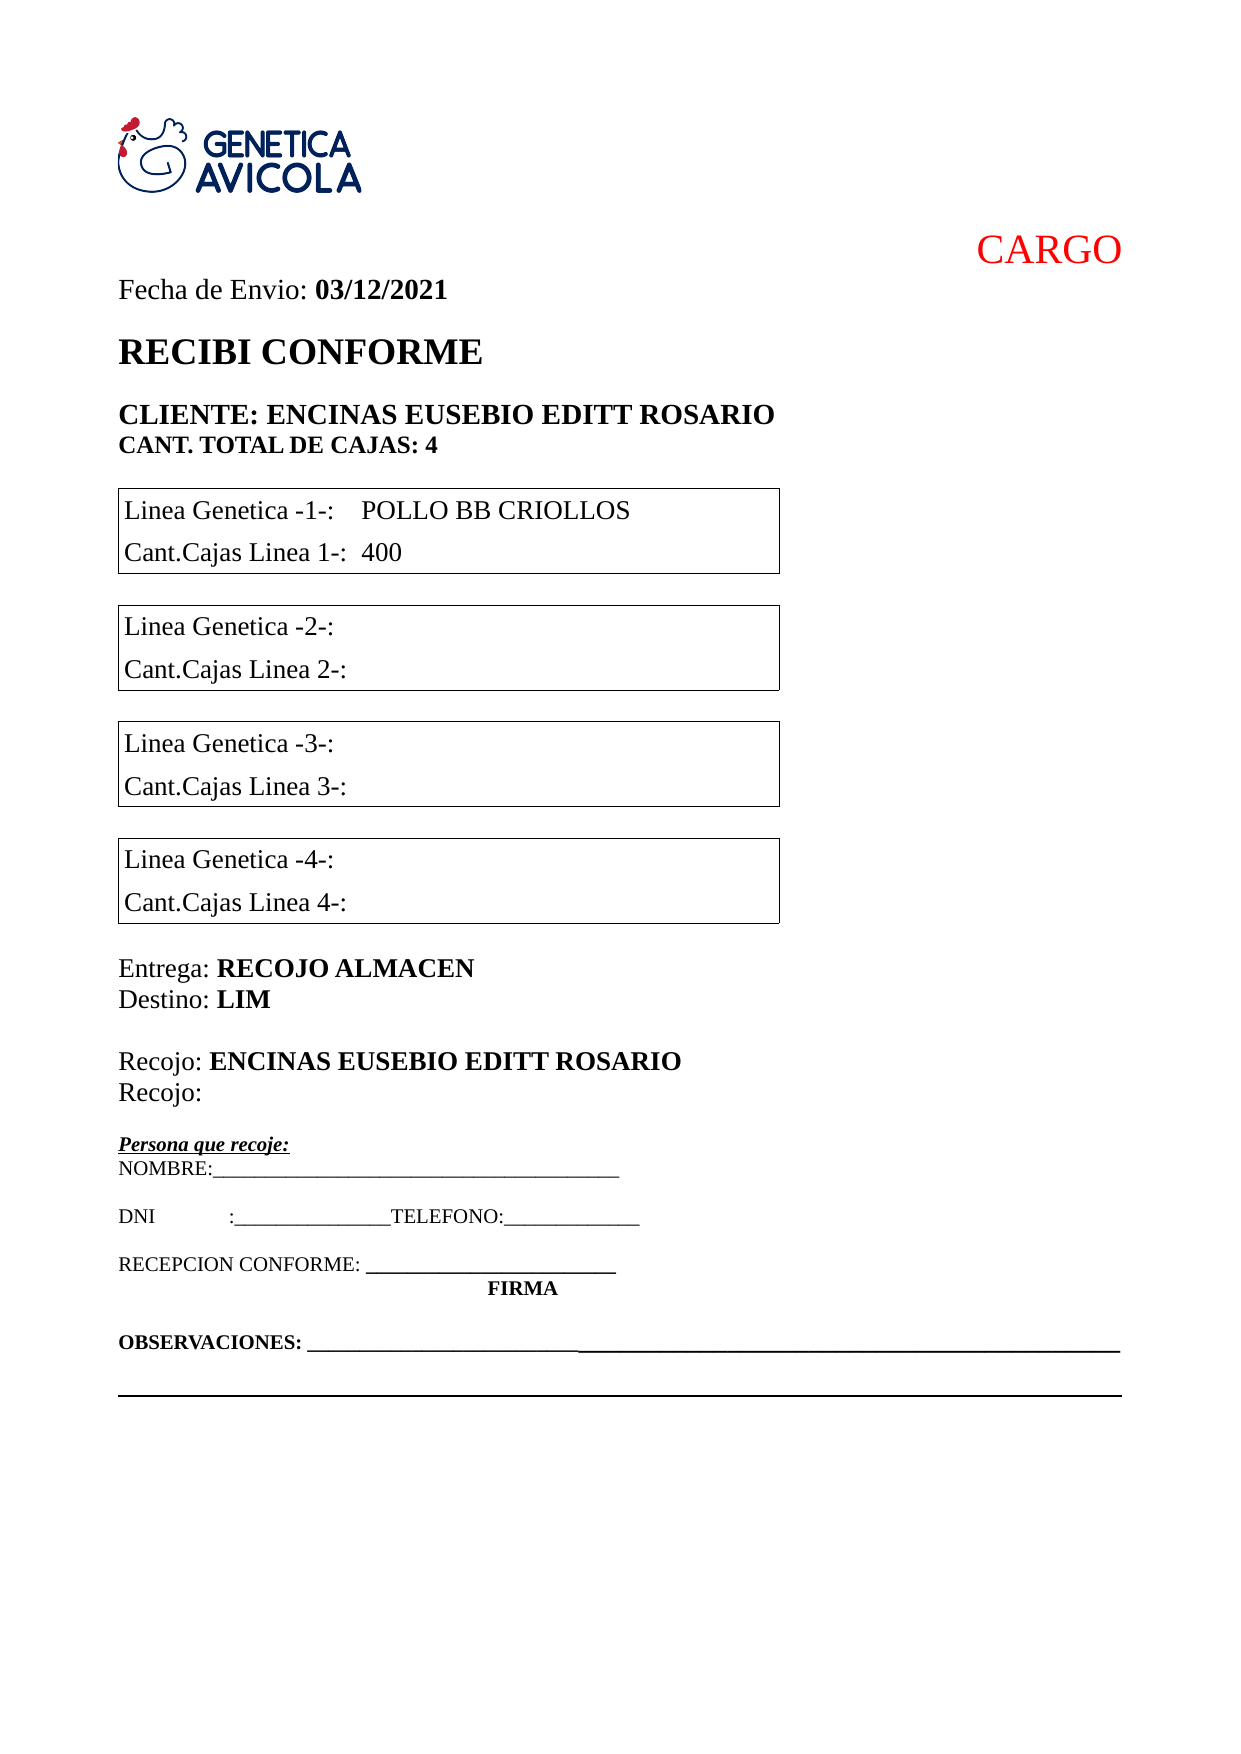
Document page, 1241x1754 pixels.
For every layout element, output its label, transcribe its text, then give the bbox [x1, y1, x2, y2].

text Destino: LIM [118, 983, 1122, 1014]
table_cell [356, 574, 779, 604]
table_header POLLO BB CRIOLLOS [356, 489, 779, 531]
text CLIENTE: ENCINAS EUSEBIO EDITT ROSARIO [118, 397, 1122, 431]
text FIRMA [118, 1276, 1122, 1300]
table_cell [356, 691, 779, 721]
table_cell Linea Genetica -2-: [119, 606, 356, 647]
table_cell 400 [356, 531, 779, 573]
table_cell [118, 691, 356, 721]
text Persona que recoje: [118, 1132, 1122, 1156]
table_cell [118, 807, 356, 838]
text DNI :_______________TELEFONO:_____________ [118, 1204, 1122, 1228]
text RECEPCION CONFORME: ________________________ [118, 1252, 1122, 1276]
table_cell Cant.Cajas Linea 2-: [119, 647, 356, 690]
table_cell [356, 764, 779, 806]
table_cell [356, 880, 779, 923]
text OBSERVACIONES: __________________________________________________________________ [118, 1324, 1122, 1355]
table_cell [118, 574, 356, 604]
text CANT. TOTAL DE CAJAS: 4 [118, 431, 1122, 459]
text CARGO [118, 224, 1122, 272]
table_header Linea Genetica -1-: [119, 489, 356, 531]
table_cell [356, 722, 779, 764]
table_cell Linea Genetica -4-: [119, 839, 356, 880]
table_cell Cant.Cajas Linea 3-: [119, 764, 356, 806]
table_cell Cant.Cajas Linea 1-: [119, 531, 356, 573]
table_cell [356, 606, 779, 647]
picture [117, 117, 362, 193]
table_cell [356, 647, 779, 690]
text Entrega: RECOJO ALMACEN [118, 952, 1122, 983]
table_cell [356, 807, 779, 838]
text Fecha de Envio: 03/12/2021 [118, 272, 1122, 306]
text NOMBRE:_______________________________________ [118, 1156, 1122, 1180]
table_cell [356, 839, 779, 880]
text Recojo: [118, 1076, 1122, 1108]
text RECIBI CONFORME [118, 330, 1122, 373]
table_cell Cant.Cajas Linea 4-: [119, 880, 356, 923]
text Recojo: ENCINAS EUSEBIO EDITT ROSARIO [118, 1045, 1122, 1076]
table_cell Linea Genetica -3-: [119, 722, 356, 764]
